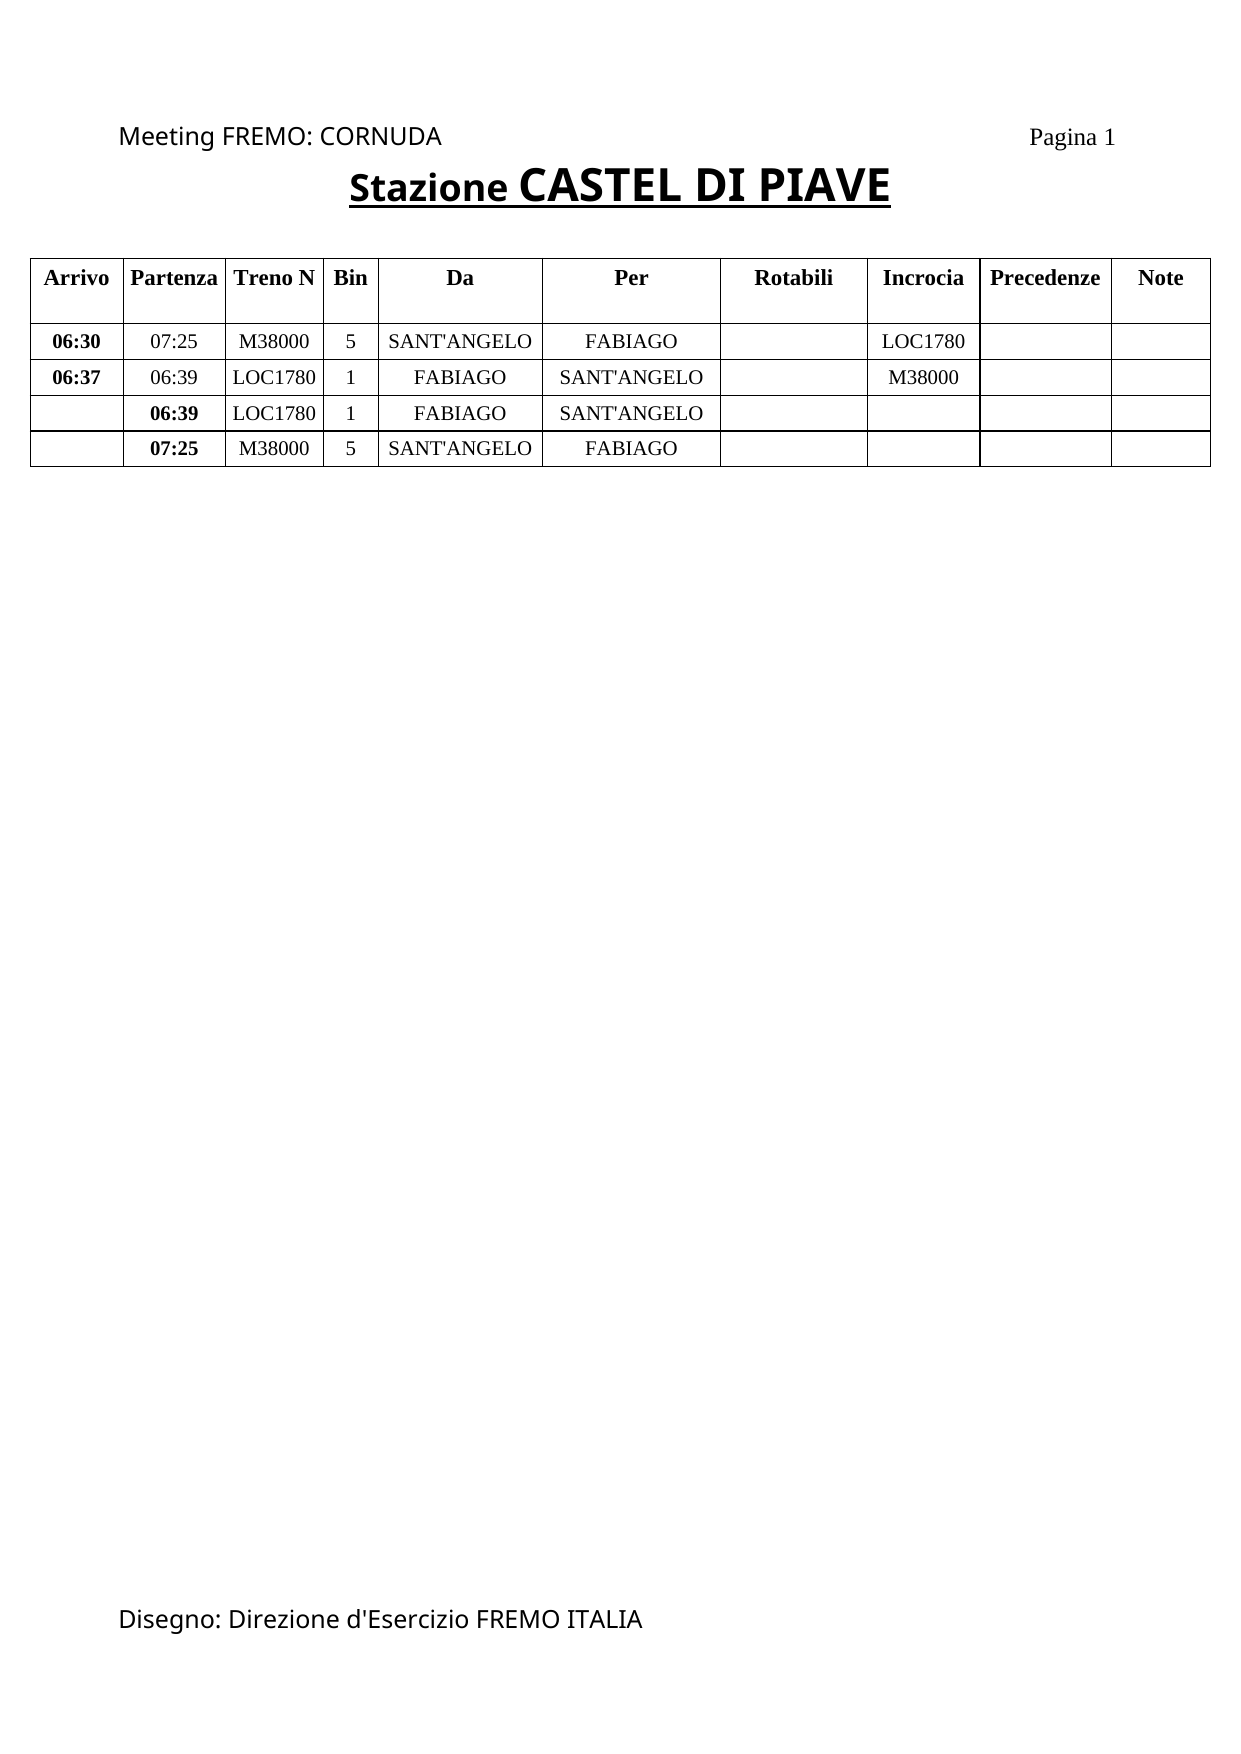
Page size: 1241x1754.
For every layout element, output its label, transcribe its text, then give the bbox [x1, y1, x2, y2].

table_cell [721, 360, 867, 395]
table_header Precedenze [981, 259, 1111, 323]
table_cell 5 [324, 432, 378, 466]
table_cell 5 [324, 324, 378, 359]
table_cell 06:37 [31, 360, 123, 395]
table_cell SANT'ANGELO [543, 360, 720, 395]
table_cell M38000 [226, 432, 323, 466]
table_cell 07:25 [124, 432, 225, 466]
table_cell 06:39 [124, 360, 225, 395]
table_header Bin [324, 259, 378, 323]
table_header Arrivo [31, 259, 123, 323]
table_header Incrocia [868, 259, 979, 323]
table_cell [981, 360, 1111, 395]
table_cell M38000 [226, 324, 323, 359]
table_cell [31, 396, 123, 430]
table_cell [1112, 324, 1210, 359]
table_cell [1112, 396, 1210, 430]
table_cell 1 [324, 396, 378, 430]
table_cell [1112, 360, 1210, 395]
table_cell FABIAGO [543, 324, 720, 359]
table_cell [721, 396, 867, 430]
table_header Note [1112, 259, 1210, 323]
table_header Partenza [124, 259, 225, 323]
table_cell [31, 432, 123, 466]
table_cell [868, 432, 979, 466]
table_cell LOC1780 [226, 360, 323, 395]
table_cell LOC1780 [226, 396, 323, 430]
table_cell SANT'ANGELO [379, 432, 542, 466]
table_cell FABIAGO [379, 360, 542, 395]
table_cell [868, 396, 979, 430]
table_cell [981, 324, 1111, 359]
table_cell 07:25 [124, 324, 225, 359]
table_cell FABIAGO [379, 396, 542, 430]
table_cell SANT'ANGELO [543, 396, 720, 430]
table_cell 06:39 [124, 396, 225, 430]
table_cell [721, 324, 867, 359]
table_cell M38000 [868, 360, 979, 395]
table_header Per [543, 259, 720, 323]
table_cell LOC1780 [868, 324, 979, 359]
table_header Rotabili [721, 259, 867, 323]
table_header Treno N [226, 259, 323, 323]
table_cell [981, 432, 1111, 466]
table_cell SANT'ANGELO [379, 324, 542, 359]
table_cell 1 [324, 360, 378, 395]
table_header Da [379, 259, 542, 323]
table_cell FABIAGO [543, 432, 720, 466]
table_cell [981, 396, 1111, 430]
table_cell [721, 432, 867, 466]
table_cell [1112, 432, 1210, 466]
table_cell 06:30 [31, 324, 123, 359]
text Stazione CASTEL DI PIAVE [118, 152, 1122, 214]
